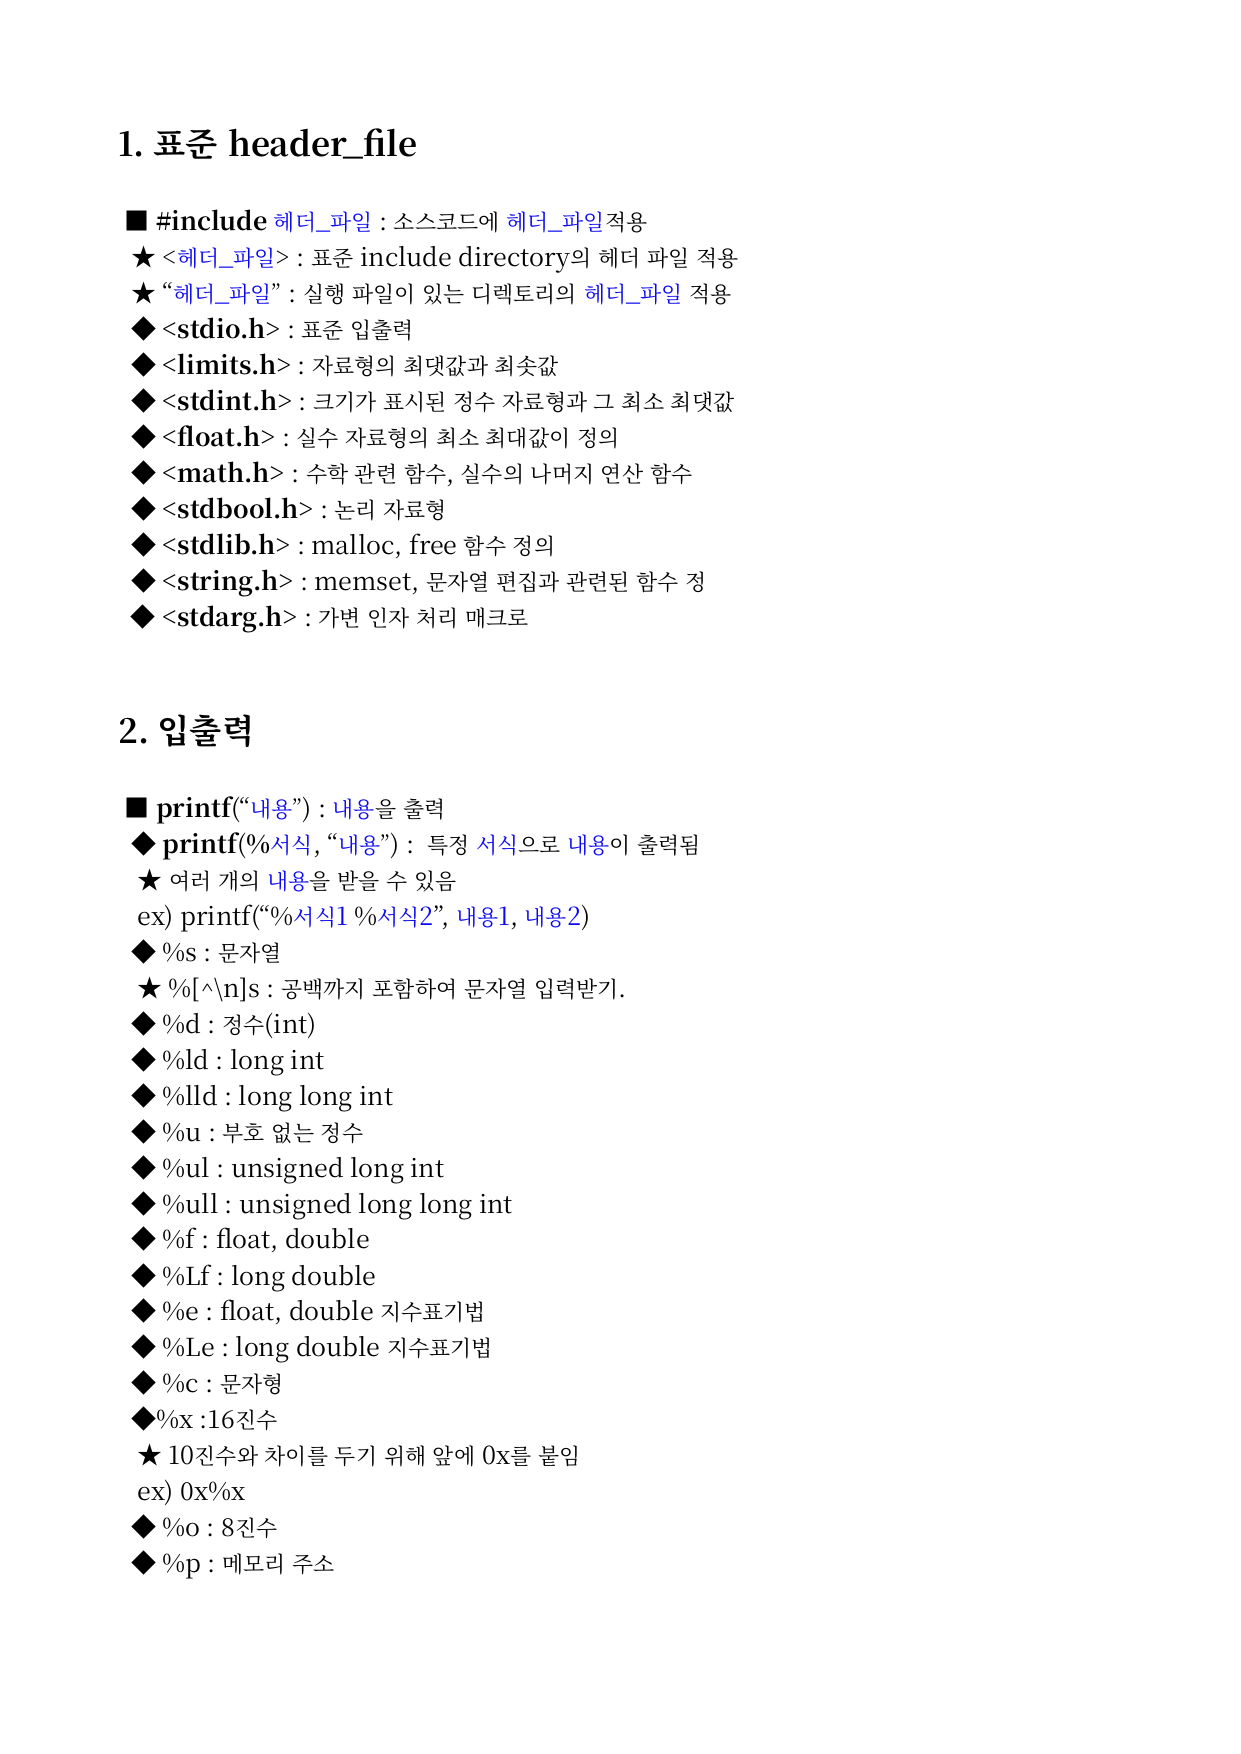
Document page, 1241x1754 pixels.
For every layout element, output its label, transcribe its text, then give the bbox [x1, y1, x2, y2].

text ex) 0x%x [118, 1472, 1122, 1508]
text ◆ %u : 부호 없는 정수 [118, 1112, 1122, 1148]
text ◆ <stdio.h> : 표준 입출력 [118, 310, 1122, 346]
text ◆ <math.h> : 수학 관련 함수, 실수의 나머지 연산 함수 [118, 453, 1122, 489]
text ◆ %lld : long long int [118, 1076, 1122, 1112]
text ◆ %d : 정수(int) [118, 1004, 1122, 1041]
text ◆ <stdarg.h> : 가변 인자 처리 매크로 [118, 597, 1122, 633]
text ■ #include 헤더_파일 : 소스코드에 헤더_파일적용 [118, 202, 1122, 238]
text ◆%x :16진수 [118, 1400, 1122, 1436]
text ◆ <stdbool.h> : 논리 자료형 [118, 489, 1122, 525]
text ★ <헤더_파일> : 표준 include directory의 헤더 파일 적용 [118, 238, 1122, 274]
text ◆ %e : float, double 지수표기법 [118, 1292, 1122, 1328]
text ★ 여러 개의 내용을 받을 수 있음 [118, 861, 1122, 897]
text ◆ <limits.h> : 자료형의 최댓값과 최솟값 [118, 346, 1122, 382]
text ◆ %Le : long double 지수표기법 [118, 1328, 1122, 1364]
text ◆ %ull : unsigned long long int [118, 1184, 1122, 1220]
text ◆ <string.h> : memset, 문자열 편집과 관련된 함수 정 [118, 561, 1122, 597]
text ◆ <stdlib.h> : malloc, free 함수 정의 [118, 525, 1122, 561]
text ★ 10진수와 차이를 두기 위해 앞에 0x를 붙임 [118, 1436, 1122, 1472]
text ◆ %p : 메모리 주소 [118, 1544, 1122, 1579]
text ◆ %ld : long int [118, 1041, 1122, 1076]
text ◆ <stdint.h> : 크기가 표시된 정수 자료형과 그 최소 최댓값 [118, 382, 1122, 418]
text ◆ %c : 문자형 [118, 1364, 1122, 1400]
text 2. 입출력 [118, 705, 1122, 753]
text ★ “헤더_파일” : 실행 파일이 있는 디렉토리의 헤더_파일 적용 [118, 274, 1122, 310]
text ex) printf(“%서식1 %서식2”, 내용1, 내용2) [118, 897, 1122, 933]
text ◆ <float.h> : 실수 자료형의 최소 최대값이 정의 [118, 418, 1122, 453]
text ◆ %s : 문자열 [118, 933, 1122, 969]
text ◆ printf(%서식, “내용”) : 특정 서식으로 내용이 출력됨 [118, 825, 1122, 861]
text ◆ %o : 8진수 [118, 1508, 1122, 1544]
text ◆ %ul : unsigned long int [118, 1148, 1122, 1184]
text ★ %[^\n]s : 공백까지 포함하여 문자열 입력받기. [118, 969, 1122, 1004]
text 1. 표준 header_file [118, 118, 1122, 166]
text ◆ %f : float, double [118, 1220, 1122, 1256]
text ◆ %Lf : long double [118, 1256, 1122, 1292]
text ■ printf(“내용”) : 내용을 출력 [118, 789, 1122, 825]
